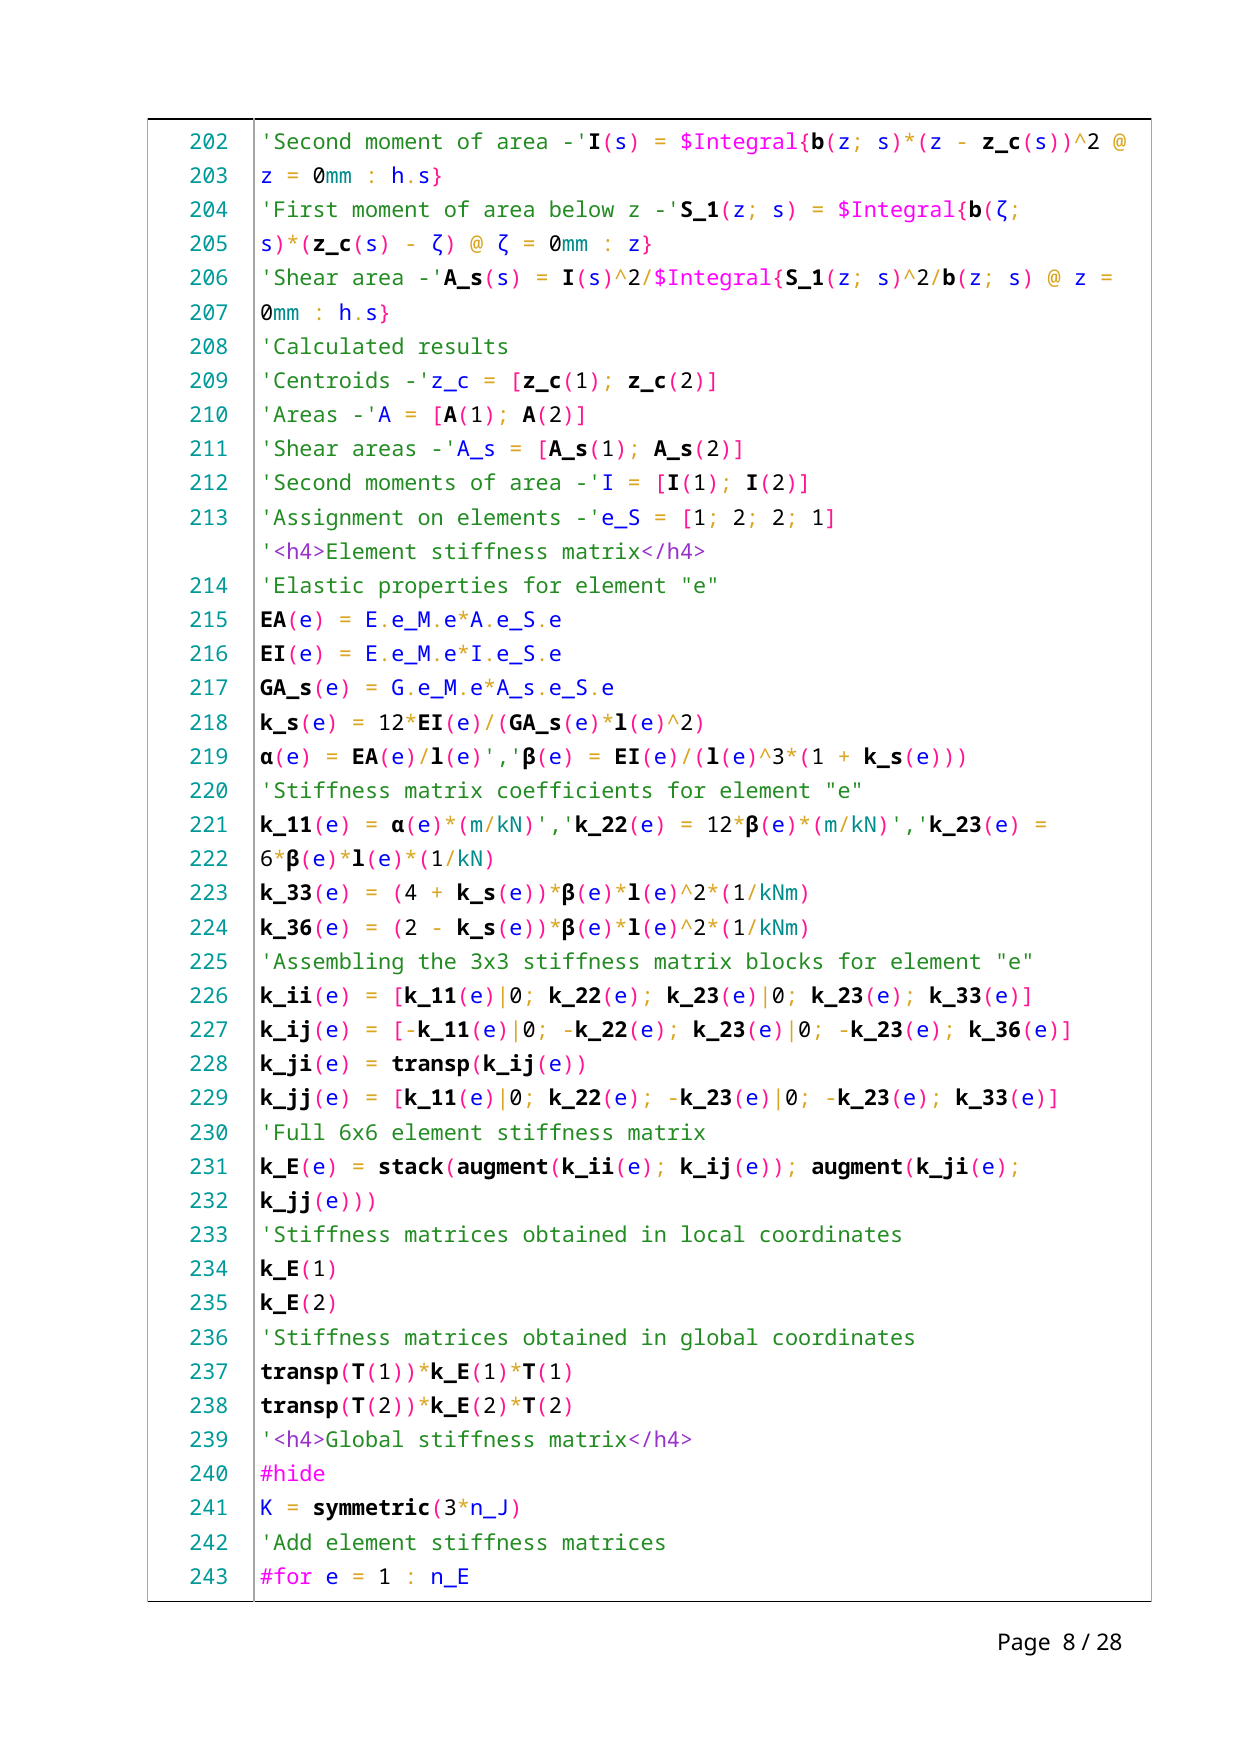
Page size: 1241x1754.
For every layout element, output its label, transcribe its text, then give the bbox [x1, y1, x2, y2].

table_header 202 203 204 205 206 207 208 209 210 211 212 213 214 215 216 217 218 219 220 221 222 223 224 225 226 227 228 229 230 231 232 233 234 235 236 237 238 239 240 241 242 243 [148, 120, 253, 1601]
table_header 'Second moment of area -'I(s) = $Integral{b(z; s)*(z - z_c(s))^2 @ z = 0mm : h.s} 'First moment of area below z -'S_1(z; s) = $Integral{b(ζ; s)*(z_c(s) - ζ) @ ζ = 0mm : z} 'Shear area -'A_s(s) = I(s)^2/$Integral{S_1(z; s)^2/b(z; s) @ z = 0mm : h.s} 'Calculated results 'Centroids -'z_c = [z_c(1); z_c(2)] 'Areas -'A = [A(1); A(2)] 'Shear areas -'A_s = [A_s(1); A_s(2)] 'Second moments of area -'I = [I(1); I(2)] 'Assignment on elements -'e_S = [1; 2; 2; 1] '<h4>Element stiffness matrix</h4> 'Elastic properties for element "e" EA(e) = E.e_M.e*A.e_S.e EI(e) = E.e_M.e*I.e_S.e GA_s(e) = G.e_M.e*A_s.e_S.e k_s(e) = 12*EI(e)/(GA_s(e)*l(e)^2) α(e) = EA(e)/l(e)','β(e) = EI(e)/(l(e)^3*(1 + k_s(e))) 'Stiffness matrix coefficients for element "e" k_11(e) = α(e)*(m/kN)','k_22(e) = 12*β(e)*(m/kN)','k_23(e) = 6*β(e)*l(e)*(1/kN) k_33(e) = (4 + k_s(e))*β(e)*l(e)^2*(1/kNm) k_36(e) = (2 - k_s(e))*β(e)*l(e)^2*(1/kNm) 'Assembling the 3x3 stiffness matrix blocks for element "e" k_ii(e) = [k_11(e)|0; k_22(e); k_23(e)|0; k_23(e); k_33(e)] k_ij(e) = [-k_11(e)|0; -k_22(e); k_23(e)|0; -k_23(e); k_36(e)] k_ji(e) = transp(k_ij(e)) k_jj(e) = [k_11(e)|0; k_22(e); -k_23(e)|0; -k_23(e); k_33(e)] 'Full 6x6 element stiffness matrix k_E(e) = stack(augment(k_ii(e); k_ij(e)); augment(k_ji(e); k_jj(e))) 'Stiffness matrices obtained in local coordinates k_E(1) k_E(2) 'Stiffness matrices obtained in global coordinates transp(T(1))*k_E(1)*T(1) transp(T(2))*k_E(2)*T(2) '<h4>Global stiffness matrix</h4> #hide K = symmetric(3*n_J) 'Add element stiffness matrices #for e = 1 : n_E [255, 120, 1151, 1601]
